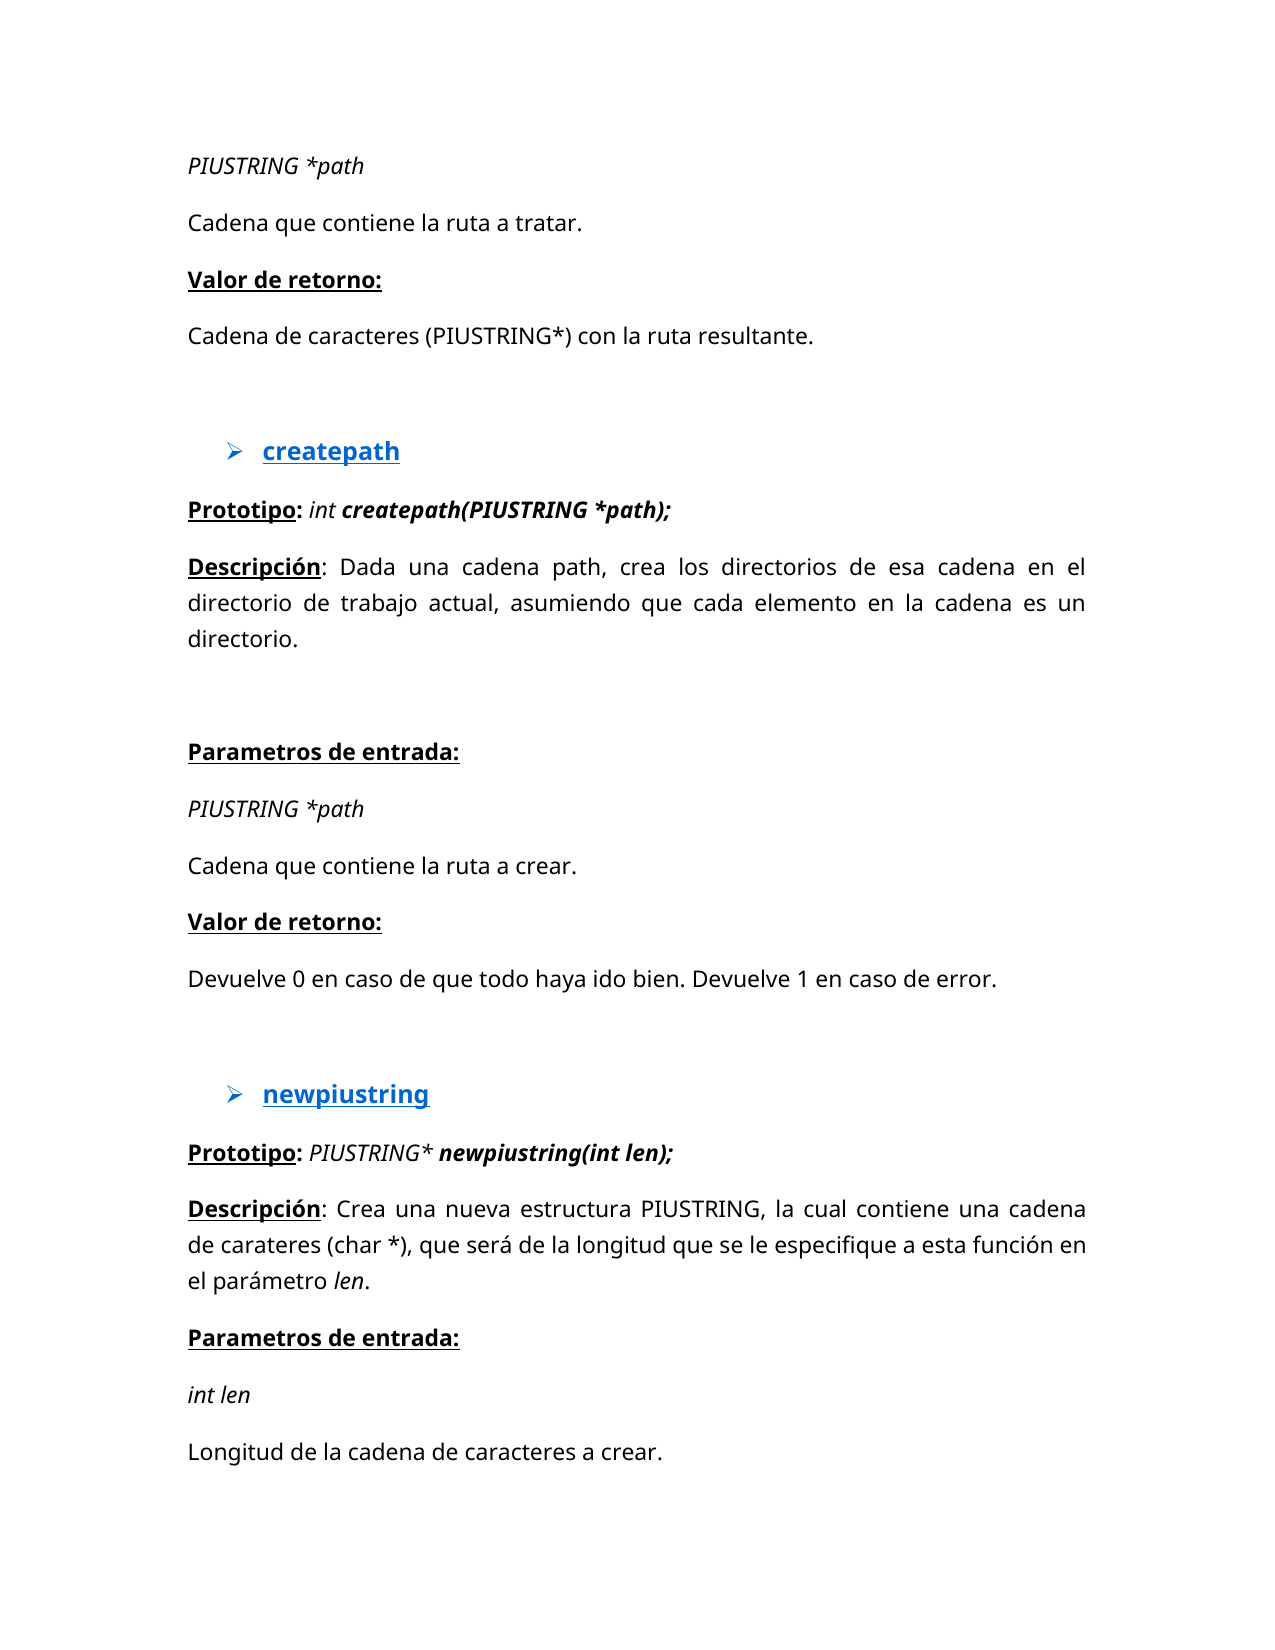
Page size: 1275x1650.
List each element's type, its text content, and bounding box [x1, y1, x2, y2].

text Prototipo: int createpath(PIUSTRING *path); [187, 494, 1087, 525]
text Cadena que contiene la ruta a tratar. [187, 207, 1087, 238]
text Valor de retorno: [187, 906, 1087, 938]
text Cadena que contiene la ruta a crear. [187, 849, 1087, 881]
text Valor de retorno: [187, 263, 1087, 295]
text Descripción: Dada una cadena path, crea los directorios de esa cadena en el directorio de trabajo actual, asumiendo que cada elemento en la cadena es un directorio. [187, 551, 1087, 654]
text int len [187, 1379, 1087, 1410]
list createpath [225, 434, 1087, 468]
text Descripción: Crea una nueva estructura PIUSTRING, la cual contiene una cadena de carateres (char *), que será de la longitud que se le especifique a esta función en el parámetro len. [187, 1193, 1087, 1297]
text Longitud de la cadena de caracteres a crear. [187, 1436, 1087, 1467]
text PIUSTRING *path [187, 793, 1087, 824]
text Cadena de caracteres (PIUSTRING*) con la ruta resultante. [187, 320, 1087, 352]
text Parametros de entrada: [187, 1322, 1087, 1353]
text Devuelve 0 en caso de que todo haya ido bien. Devuelve 1 en caso de error. [187, 963, 1087, 994]
list newpiustring [225, 1077, 1087, 1111]
text Parametros de entrada: [187, 736, 1087, 767]
text PIUSTRING *path [187, 150, 1087, 181]
text Prototipo: PIUSTRING* newpiustring(int len); [187, 1137, 1087, 1168]
